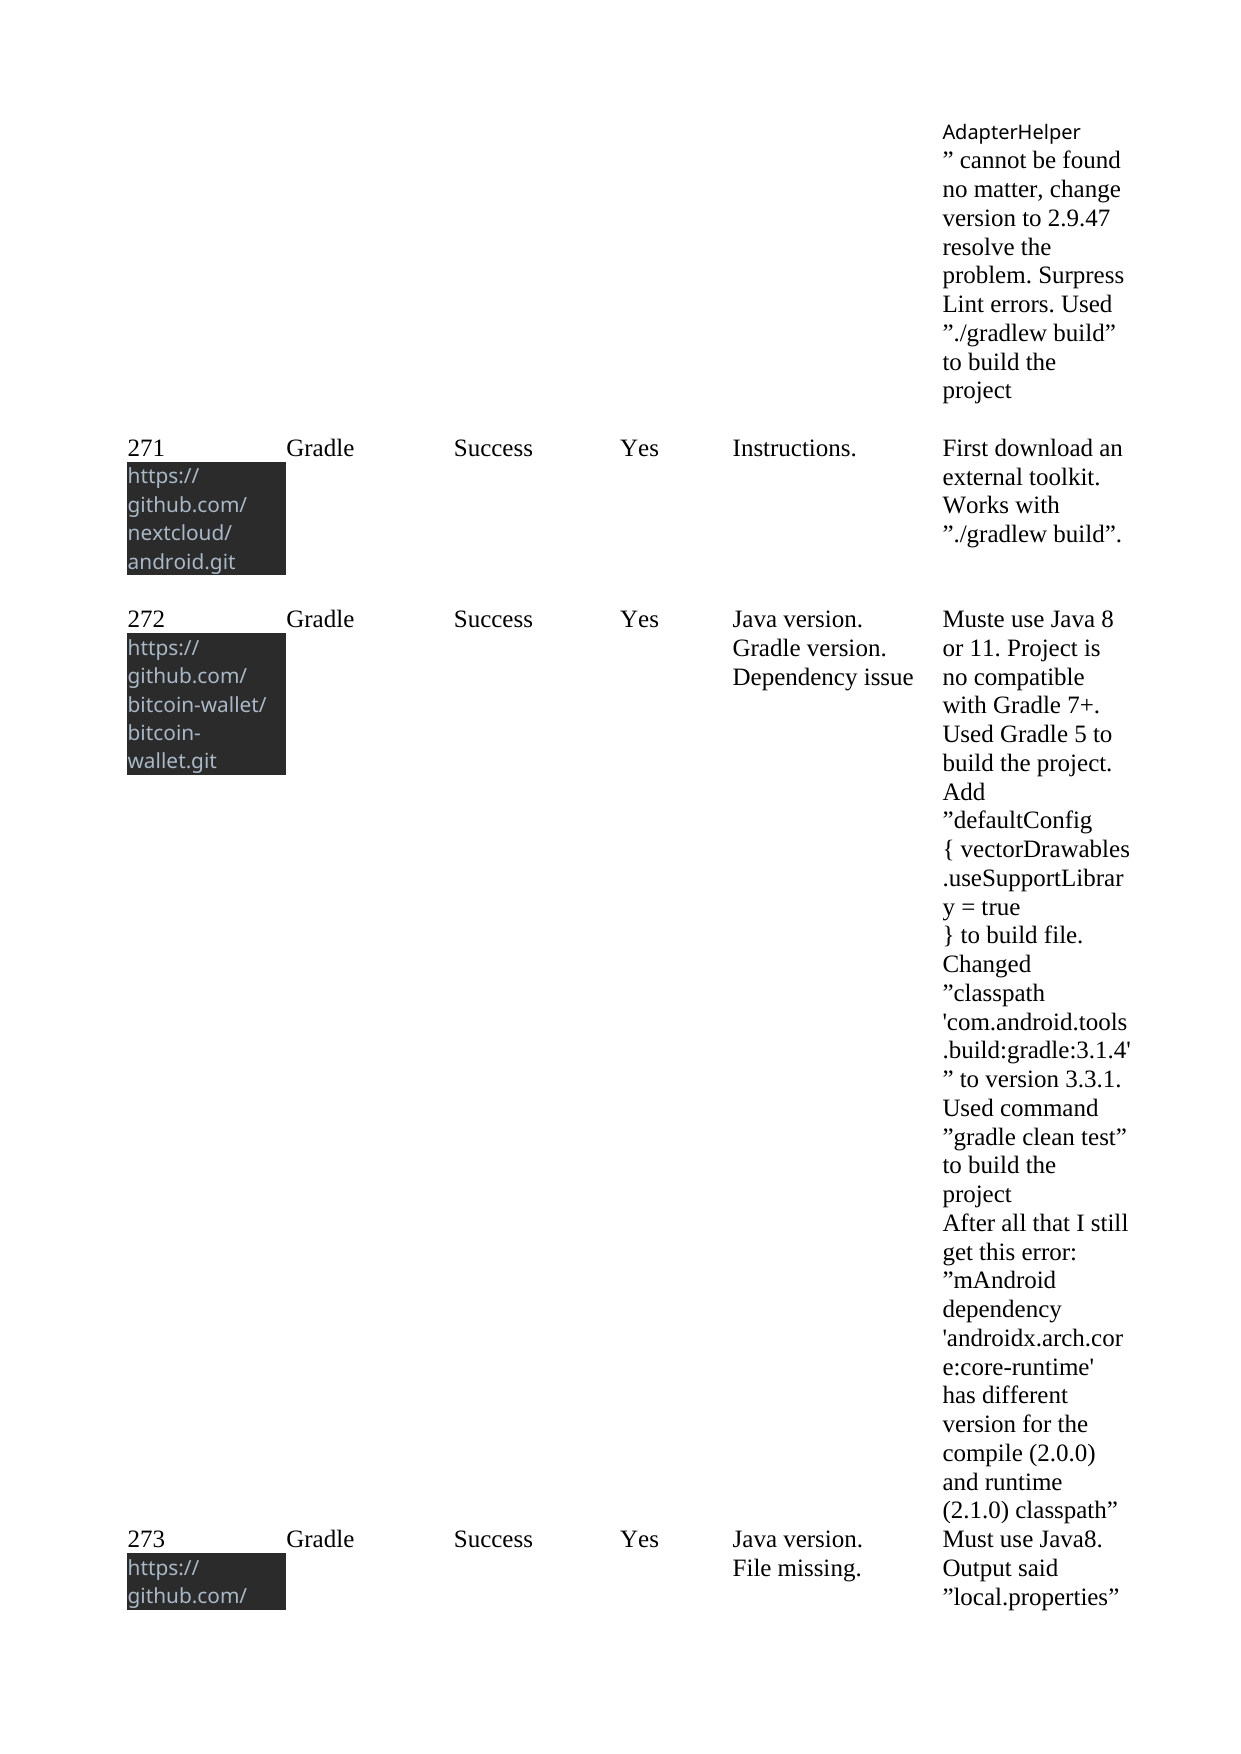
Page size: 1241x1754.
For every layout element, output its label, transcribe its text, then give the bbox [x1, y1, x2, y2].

table_cell Muste use Java 8 or 11. Project is no compatible with Gradle 7+. Used Gradle 5 to build the project. Add ”defaultConfig { vectorDrawables.useSupportLibrary = true } to build file. Changed ”classpath 'com.android.tools.build:gradle:3.1.4'” to version 3.3.1. Used command ”gradle clean test” to build the project [942, 604, 1131, 1208]
table_cell Success [454, 604, 620, 1208]
table_cell [286, 1208, 454, 1524]
table_cell [454, 118, 620, 433]
table_cell 272 https://github.com/bitcoin-wallet/bitcoin-wallet.git [128, 775, 286, 1208]
table_cell Gradle [286, 604, 454, 1208]
table_cell Yes [620, 1524, 732, 1610]
table_cell [286, 118, 454, 433]
table_cell 270 https://github.com/nanchen2251/RxJava2Examples.git [128, 118, 286, 433]
table_cell Gradle [286, 433, 454, 604]
table_cell [620, 118, 732, 433]
table_cell First download an external toolkit. Works with ”./gradlew build”. [942, 433, 1131, 604]
table_cell AdapterHelper ” cannot be found no matter, change version to 2.9.47 resolve the problem. Surpress Lint errors. Used ”./gradlew build” to build the project [942, 118, 1131, 433]
table_cell Success [454, 1524, 620, 1610]
table_cell Java version. Gradle version. Dependency issue [733, 604, 942, 1208]
table_cell Must use Java8. Output said ”local.properties” [942, 1524, 1131, 1610]
table_cell [733, 118, 942, 433]
table_cell 273 https://github.com/FinalTeam/RxGalleryFinal.git [128, 1524, 286, 1553]
table_cell 271 https://github.com/nextcloud/android.git [128, 575, 286, 604]
table_cell Yes [620, 604, 732, 1208]
table_cell After all that I still get this error: ”mAndroid dependency 'androidx.arch.core:core-runtime' has different version for the compile (2.0.0) and runtime (2.1.0) classpath” [942, 1208, 1131, 1524]
table_cell Java version. File missing. [733, 1524, 942, 1610]
table_cell Instructions. [733, 433, 942, 604]
table_cell [128, 1208, 286, 1524]
table_cell Yes [620, 433, 732, 604]
table_cell [454, 1208, 620, 1524]
table_cell [733, 1208, 942, 1524]
table_cell Gradle [286, 1524, 454, 1610]
table_cell 271 https://github.com/nextcloud/android.git [128, 433, 286, 462]
table_cell 272 https://github.com/bitcoin-wallet/bitcoin-wallet.git [128, 604, 286, 633]
table_cell Success [454, 433, 620, 604]
table_cell [620, 1208, 732, 1524]
